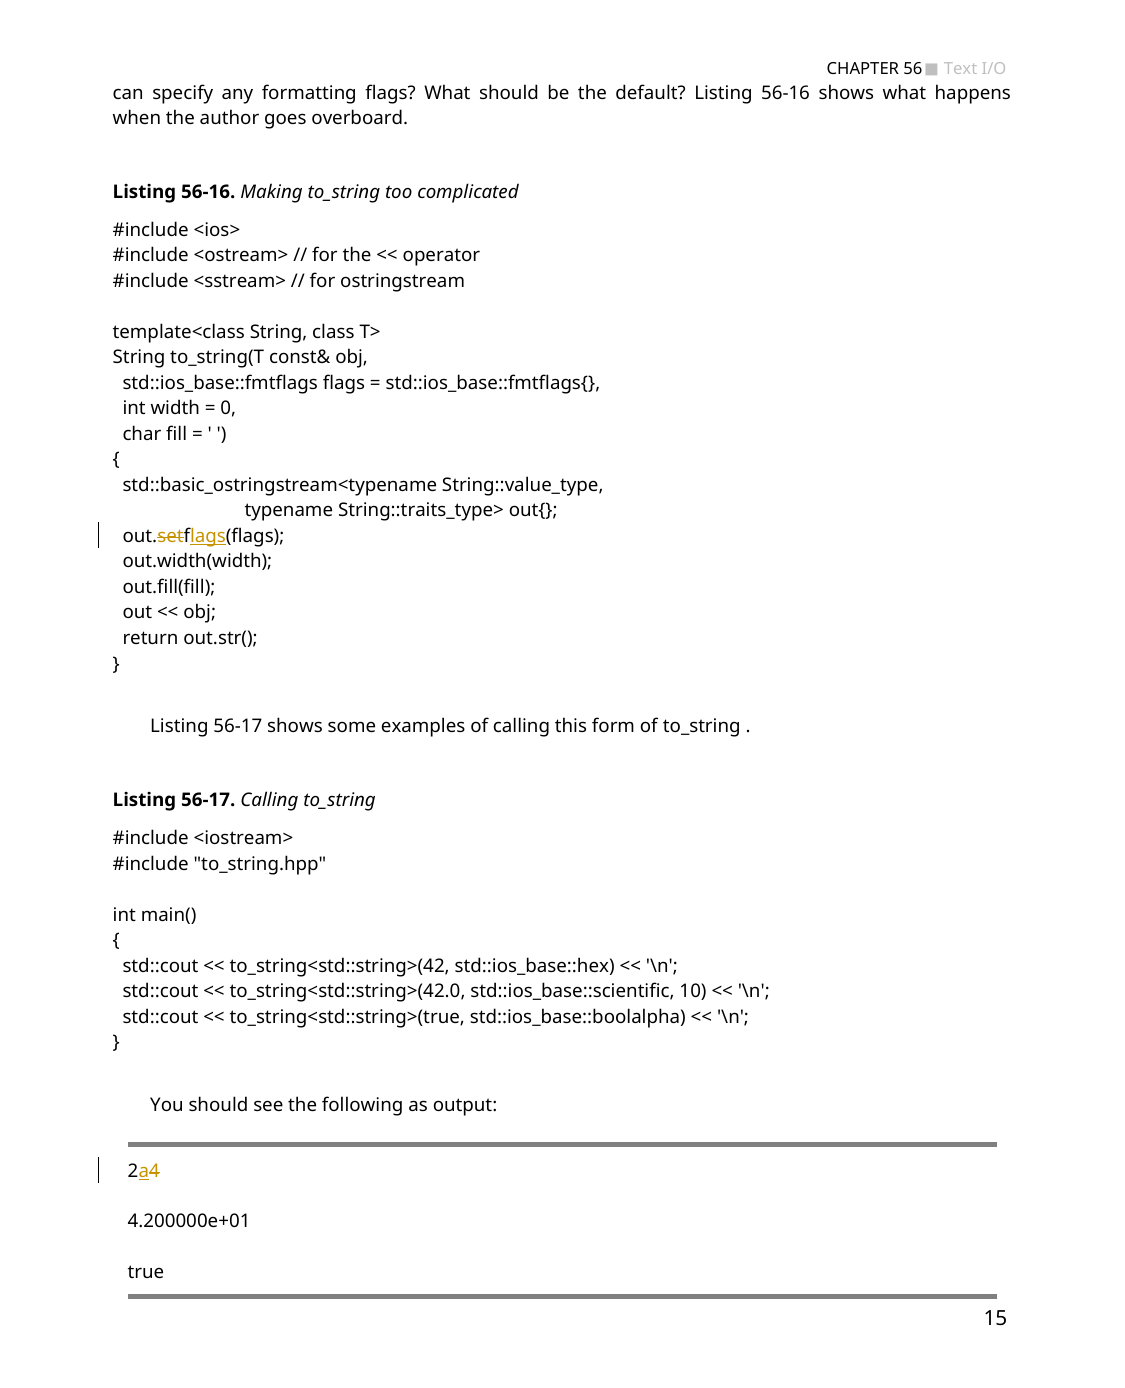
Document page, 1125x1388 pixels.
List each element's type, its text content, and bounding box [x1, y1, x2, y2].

text You should see the following as output: [112, 1091, 1012, 1117]
text int width = 0, [112, 394, 1012, 420]
text out << obj; [112, 599, 1012, 624]
text Listing 56-16. Making to_string too complicated [112, 178, 1012, 203]
text Listing 56-17. Calling to_string [112, 786, 1012, 812]
text return out.str(); [112, 624, 1012, 650]
text #include "to_string.hpp" [112, 850, 1012, 875]
text true [127, 1243, 997, 1299]
text { [112, 926, 1012, 952]
text } [112, 1028, 1012, 1054]
text #include <ios> [112, 216, 1012, 241]
text std::cout << to_string<std::string>(42, std::ios_base::hex) << '\n'; [112, 952, 1012, 977]
text std::ios_base::fmtflags flags = std::ios_base::fmtflags{}, [112, 369, 1012, 394]
text { [112, 446, 1012, 471]
text out.flags(flags); [112, 522, 1012, 548]
text 2a [127, 1143, 997, 1183]
text #include <iostream> [112, 824, 1012, 850]
text typename String::traits_type> out{}; [112, 497, 1012, 522]
text template<class String, class T> [112, 318, 1012, 343]
text #include <sstream> // for ostringstream [112, 267, 1012, 292]
text char fill = ' ') [112, 420, 1012, 446]
text out.fill(fill); [112, 573, 1012, 599]
text 4.200000e+01 [127, 1192, 997, 1233]
text } [112, 650, 1012, 675]
text Listing 56-17 shows some examples of calling this form of to_string . [112, 713, 1012, 738]
text String to_string(T const& obj, [112, 343, 1012, 369]
text std::cout << to_string<std::string>(true, std::ios_base::boolalpha) << '\n'; [112, 1003, 1012, 1028]
text std::cout << to_string<std::string>(42.0, std::ios_base::scientific, 10) << '\n'; [112, 977, 1012, 1003]
text out.width(width); [112, 548, 1012, 573]
text int main() [112, 901, 1012, 926]
text can specify any formatting flags? What should be the default? Listing 56-16 shows what happens when the author goes overboard. [112, 79, 1012, 130]
text #include <ostream> // for the << operator [112, 241, 1012, 267]
text std::basic_ostringstream<typename String::value_type, [112, 471, 1012, 497]
